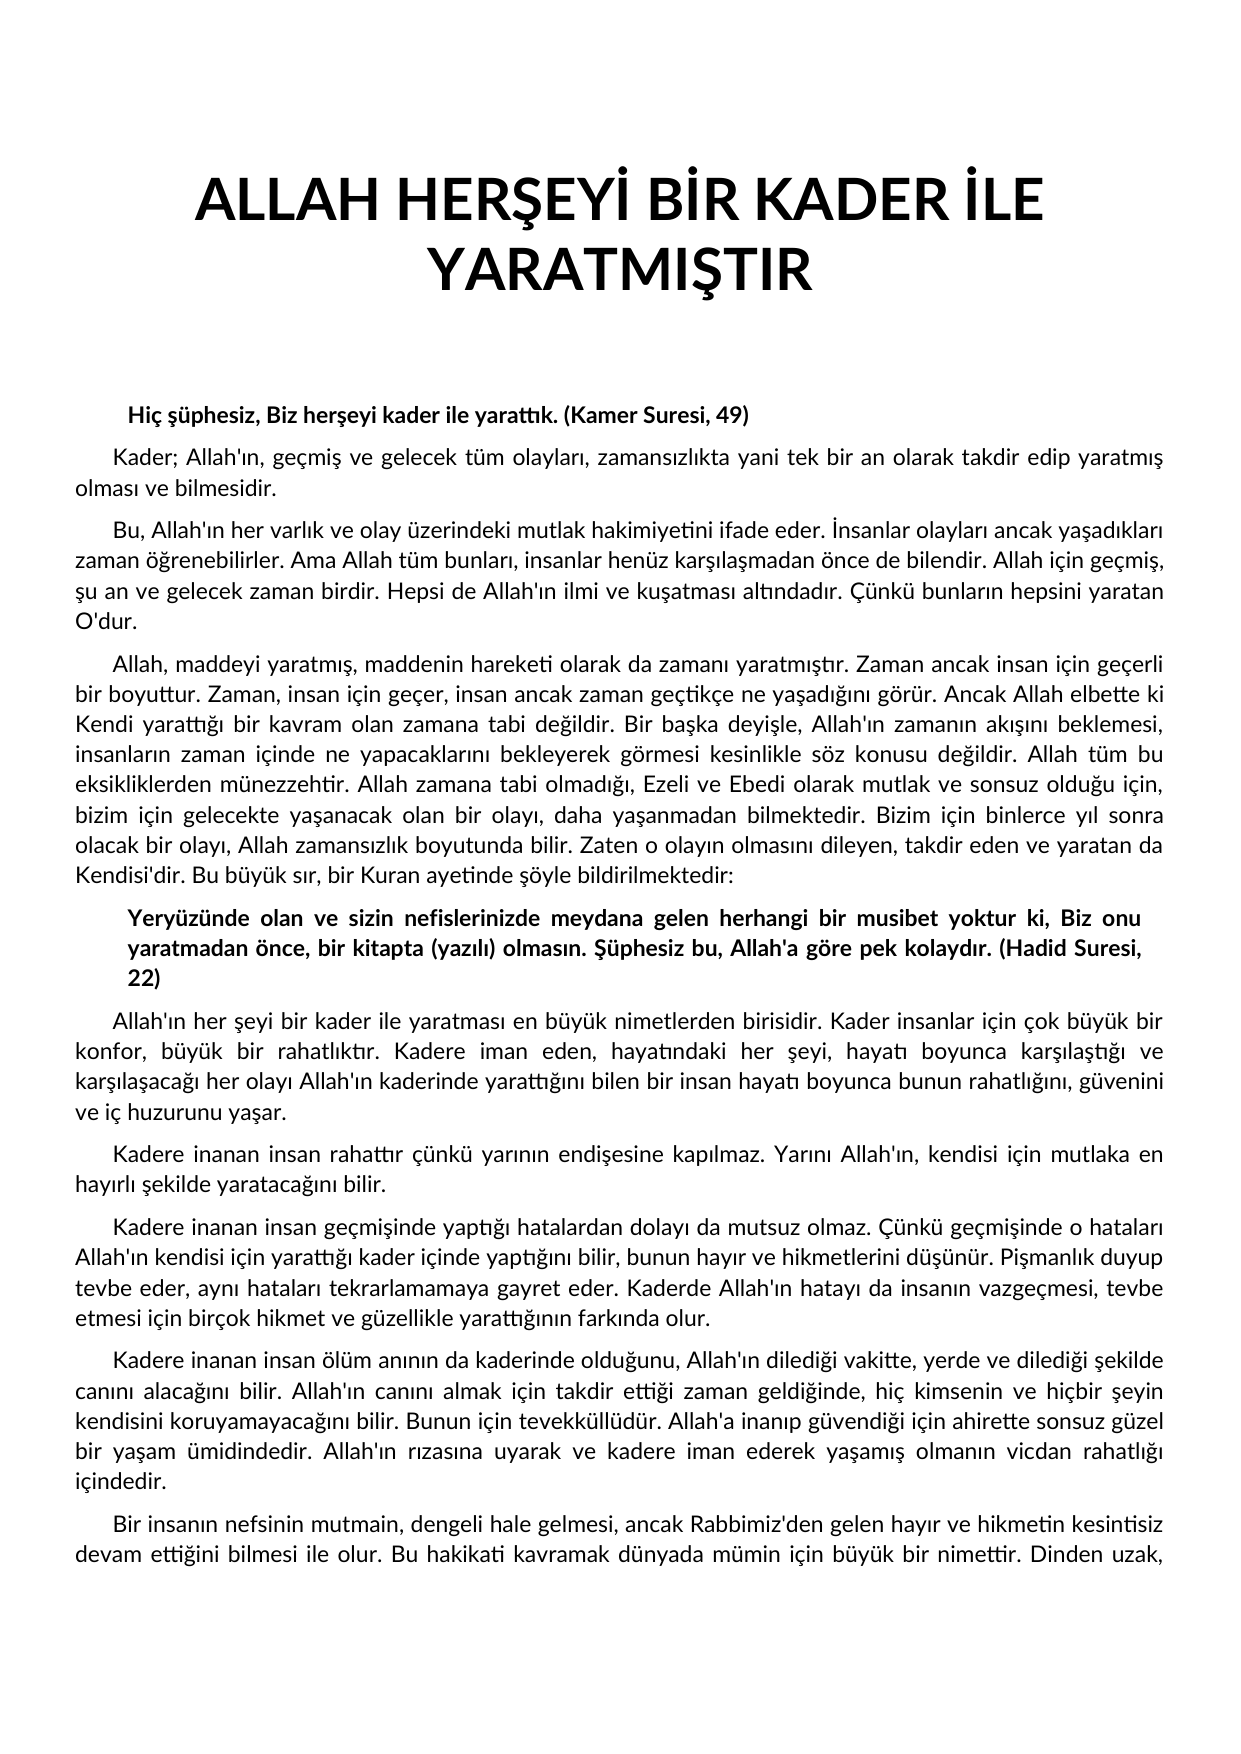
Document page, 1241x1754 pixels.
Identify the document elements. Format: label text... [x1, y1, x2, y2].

text Bir insanın nefsinin mutmain, dengeli hale gelmesi, ancak Rabbimiz'den gelen hayır ve hikmetin kesintisiz devam ettiğini bilmesi ile olur. Bu hakikati kavramak dünyada mümin için büyük bir nimettir. Dinden uzak, [75, 1510, 1165, 1567]
text Kadere inanan insan ölüm anının da kaderinde olduğunu, Allah'ın dilediği vakitte, yerde ve dilediği şekilde canını alacağını bilir. Allah'ın canını almak için takdir ettiği zaman geldiğinde, hiç kimsenin ve hiçbir şeyin kendisini koruyamayacağını bilir. Bunun için tevekküllüdür. Allah'a inanıp güvendiği için ahirette sonsuz güzel bir yaşam ümidindedir. Allah'ın rızasına uyarak ve kadere iman ederek yaşamış olmanın vicdan rahatlığı içindedir. [75, 1346, 1165, 1494]
text Kader; Allah'ın, geçmiş ve gelecek tüm olayları, zamansızlıkta yani tek bir an olarak takdir edip yaratmış olması ve bilmesidir. [75, 443, 1165, 501]
text Allah'ın her şeyi bir kader ile yaratması en büyük nimetlerden birisidir. Kader insanlar için çok büyük bir konfor, büyük bir rahatlıktır. Kadere iman eden, hayatındaki her şeyi, hayatı boyunca karşılaştığı ve karşılaşacağı her olayı Allah'ın kaderinde yarattığını bilen bir insan hayatı boyunca bunun rahatlığını, güvenini ve iç huzurunu yaşar. [75, 1007, 1165, 1125]
text Kadere inanan insan rahattır çünkü yarının endişesine kapılmaz. Yarını Allah'ın, kendisi için mutlaka en hayırlı şekilde yaratacağını bilir. [75, 1140, 1165, 1198]
text Hiç şüphesiz, Biz herşeyi kader ile yarattık. (Kamer Suresi, 49) [127, 400, 1143, 428]
subtitle ALLAH HERŞEYİ BİR KADER İLE YARATMIŞTIR [75, 162, 1165, 302]
text Allah, maddeyi yaratmış, maddenin hareketi olarak da zamanı yaratmıştır. Zaman ancak insan için geçerli bir boyuttur. Zaman, insan için geçer, insan ancak zaman geçtikçe ne yaşadığını görür. Ancak Allah elbette ki Kendi yarattığı bir kavram olan zamana tabi değildir. Bir başka deyişle, Allah'ın zamanın akışını beklemesi, insanların zaman içinde ne yapacaklarını bekleyerek görmesi kesinlikle söz konusu değildir. Allah tüm bu eksikliklerden münezzehtir. Allah zamana tabi olmadığı, Ezeli ve Ebedi olarak mutlak ve sonsuz olduğu için, bizim için gelecekte yaşanacak olan bir olayı, daha yaşanmadan bilmektedir. Bizim için binlerce yıl sonra olacak bir olayı, Allah zamansızlık boyutunda bilir. Zaten o olayın olmasını dileyen, takdir eden ve yaratan da Kendisi'dir. Bu büyük sır, bir Kuran ayetinde şöyle bildirilmektedir: [75, 649, 1165, 888]
text Yeryüzünde olan ve sizin nefislerinizde meydana gelen herhangi bir musibet yoktur ki, Biz onu yaratmadan önce, bir kitapta (yazılı) olmasın. Şüphesiz bu, Allah'a göre pek kolaydır. (Hadid Suresi, 22) [127, 903, 1143, 991]
text Bu, Allah'ın her varlık ve olay üzerindeki mutlak hakimiyetini ifade eder. İnsanlar olayları ancak yaşadıkları zaman öğrenebilirler. Ama Allah tüm bunları, insanlar henüz karşılaşmadan önce de bilendir. Allah için geçmiş, şu an ve gelecek zaman birdir. Hepsi de Allah'ın ilmi ve kuşatması altındadır. Çünkü bunların hepsini yaratan O'dur. [75, 516, 1165, 634]
text Kadere inanan insan geçmişinde yaptığı hatalardan dolayı da mutsuz olmaz. Çünkü geçmişinde o hataları Allah'ın kendisi için yarattığı kader içinde yaptığını bilir, bunun hayır ve hikmetlerini düşünür. Pişmanlık duyup tevbe eder, aynı hataları tekrarlamamaya gayret eder. Kaderde Allah'ın hatayı da insanın vazgeçmesi, tevbe etmesi için birçok hikmet ve güzellikle yarattığının farkında olur. [75, 1213, 1165, 1331]
